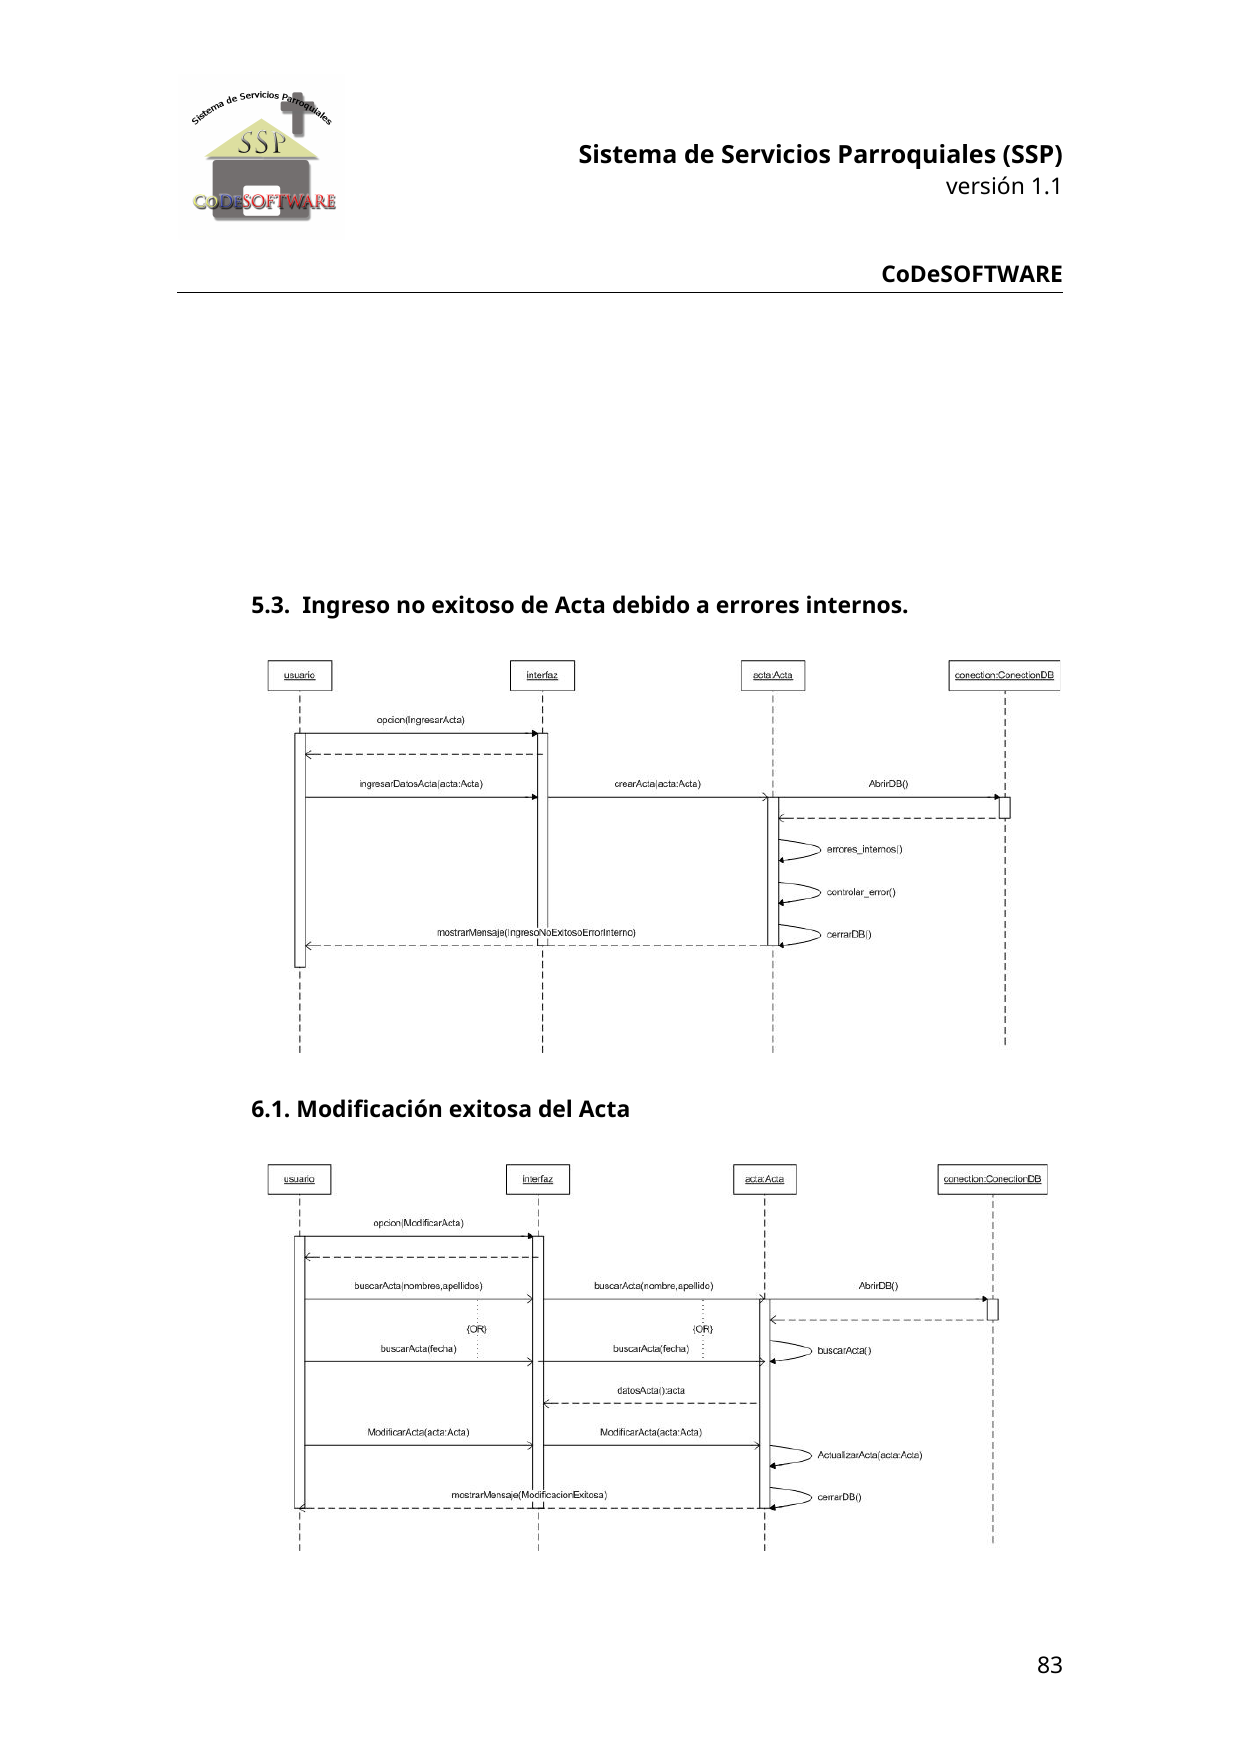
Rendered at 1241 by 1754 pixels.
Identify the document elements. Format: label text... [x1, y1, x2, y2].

text 5.3. Ingreso no exitoso de Acta debido a errores internos. [251, 589, 1063, 621]
picture [267, 1164, 1048, 1551]
text 6.1. Modificación exitosa del Acta [251, 1093, 1063, 1124]
picture [178, 74, 345, 240]
picture [267, 660, 1061, 1053]
